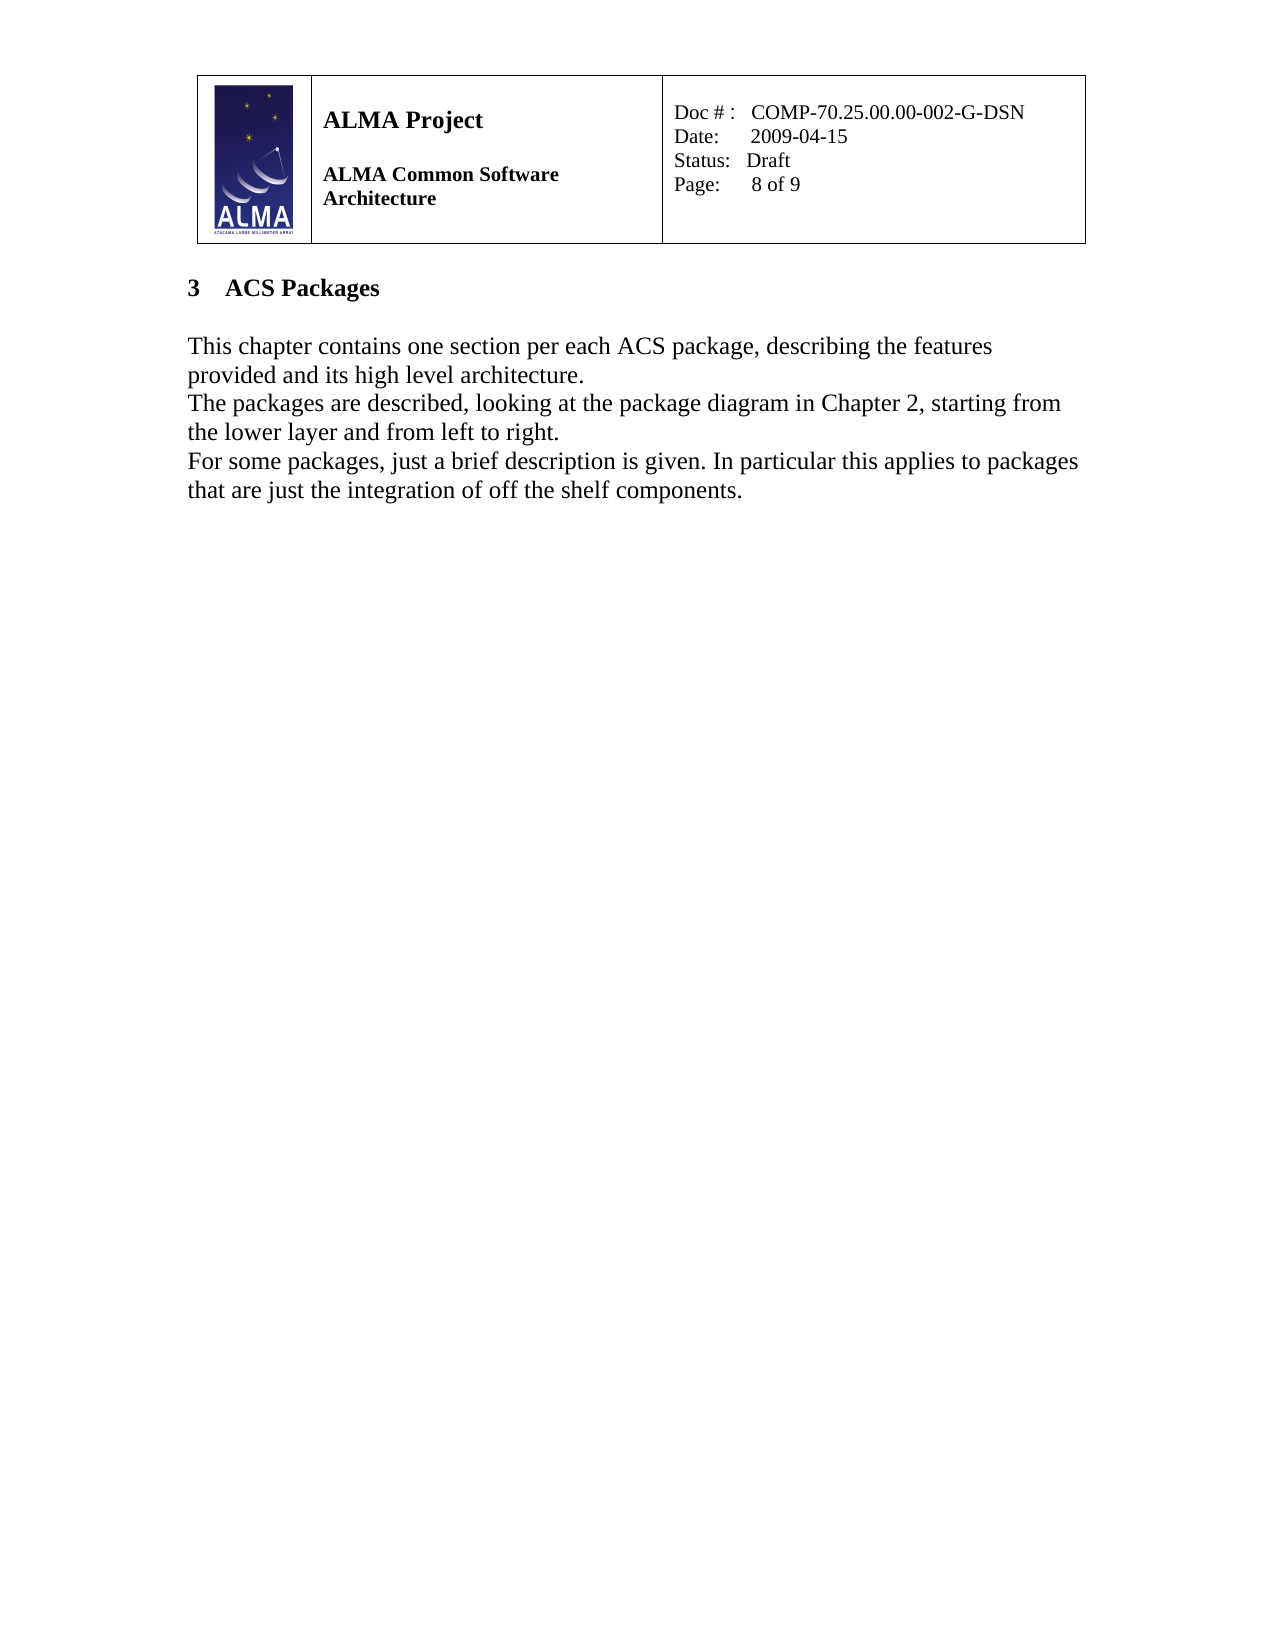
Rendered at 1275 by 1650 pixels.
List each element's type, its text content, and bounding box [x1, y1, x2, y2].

text The packages are described, looking at the package diagram in Chapter 2, starting from the lower layer and from left to right. [187, 388, 1087, 446]
text For some packages, just a brief description is given. In particular this applies to packages that are just the integration of off the shelf components. [187, 446, 1087, 503]
text This chapter contains one section per each ACS package, describing the features provided and its high level architecture. [187, 331, 1087, 388]
subtitle ACS Packages [187, 273, 1087, 302]
picture [214, 85, 293, 235]
